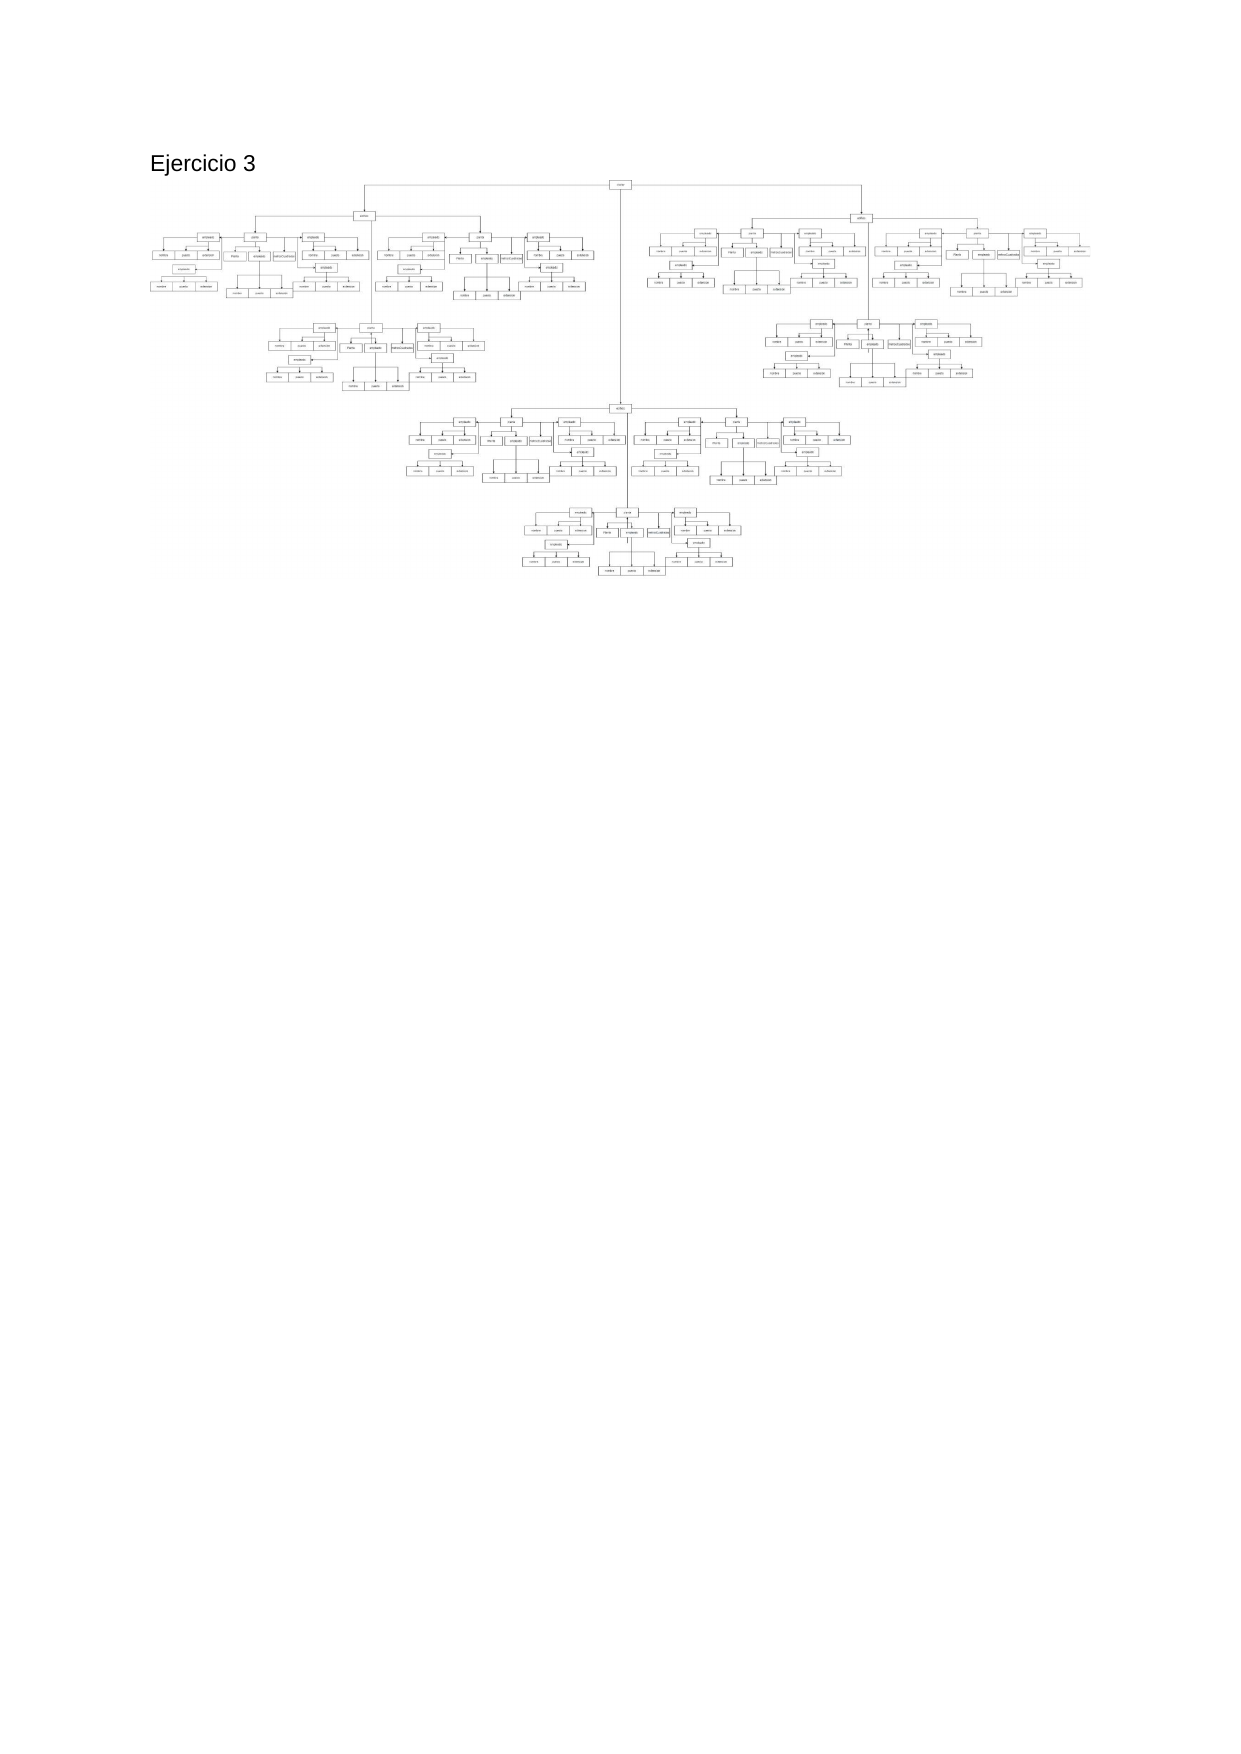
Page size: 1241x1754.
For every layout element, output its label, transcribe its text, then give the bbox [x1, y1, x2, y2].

text Ejercicio 3 [150, 150, 1090, 176]
picture [150, 180, 1091, 579]
